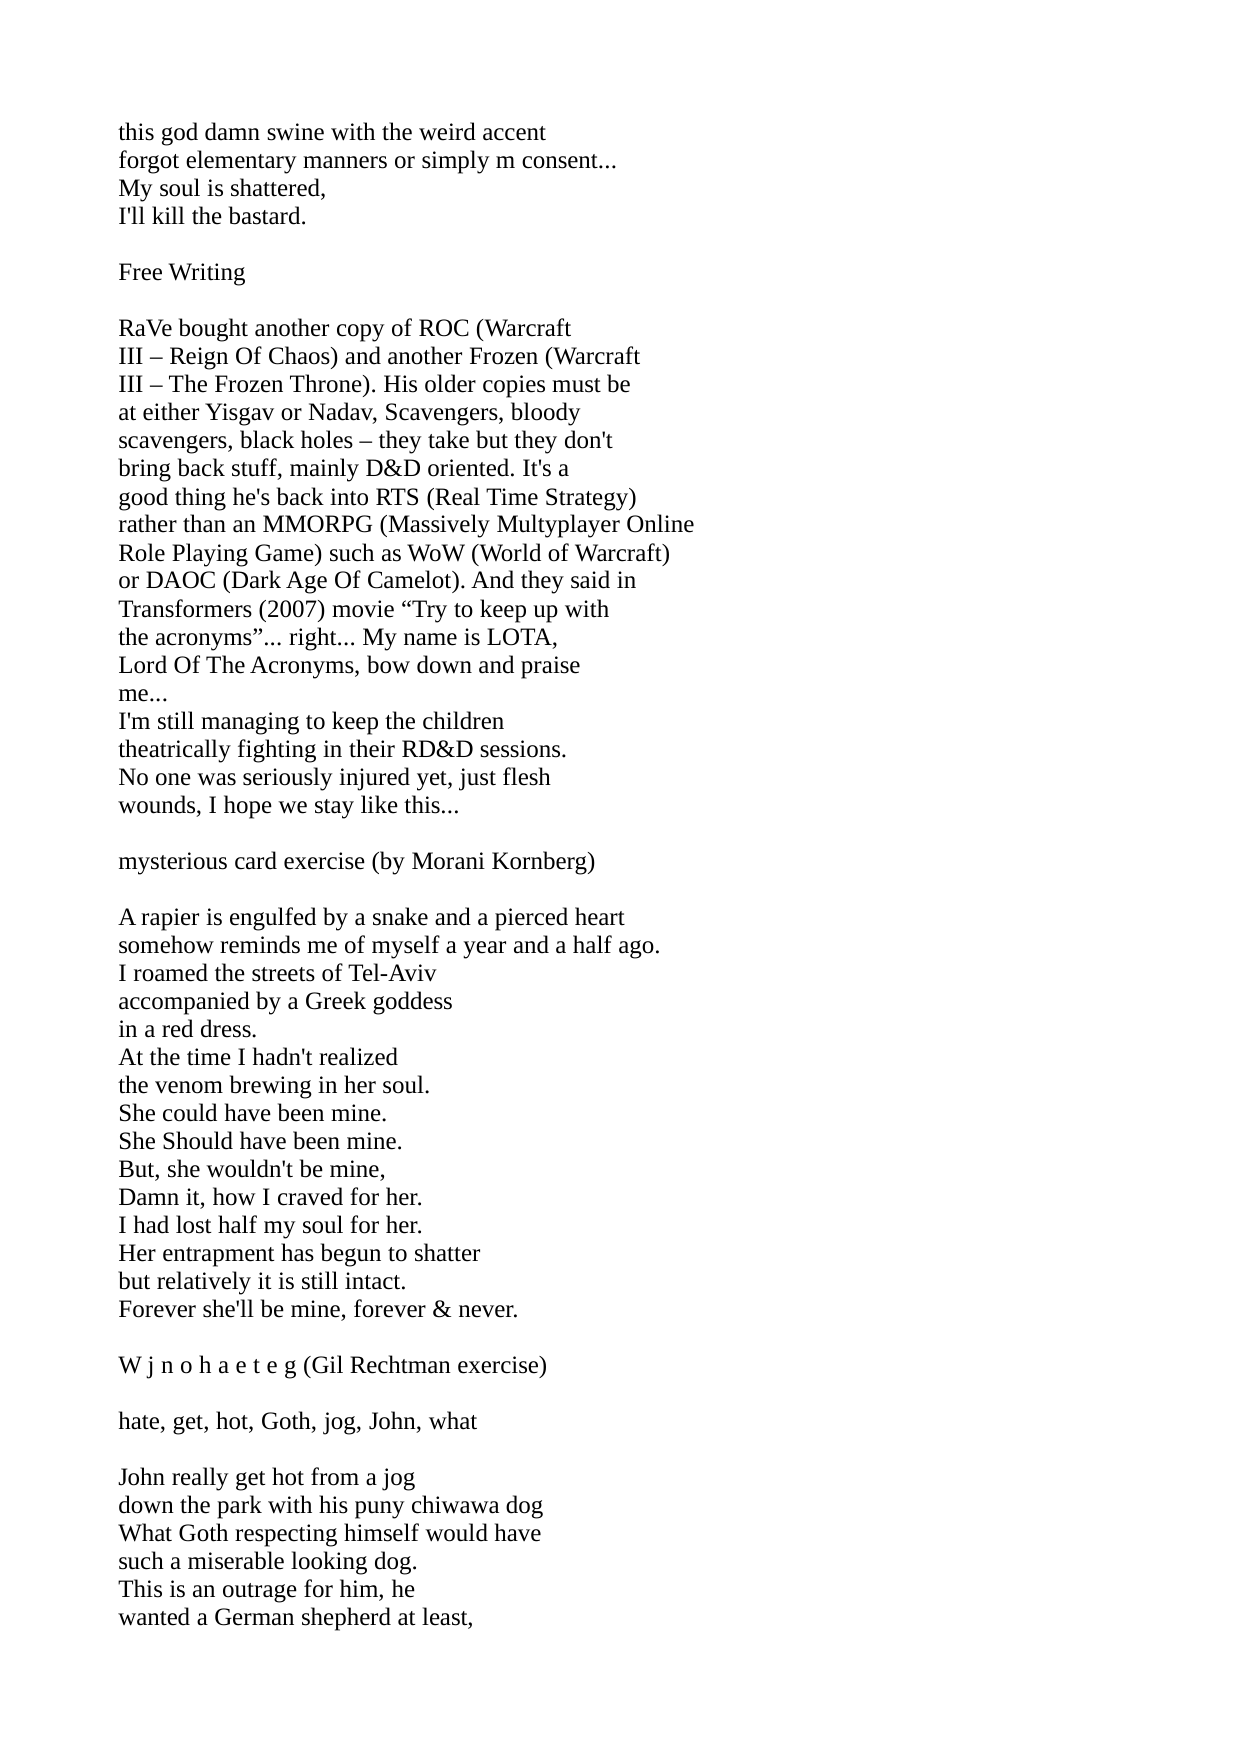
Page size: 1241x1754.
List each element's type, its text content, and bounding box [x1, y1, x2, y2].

text W j n o h a e t e g (Gil Rechtman exercise) [118, 1351, 1122, 1379]
text bring back stuff, mainly D&D oriented. It's a [118, 454, 1122, 482]
text or DAOC (Dark Age Of Camelot). And they said in [118, 566, 1122, 594]
text This is an outrage for him, he [118, 1575, 1122, 1603]
text at either Yisgav or Nadav, Scavengers, bloody [118, 398, 1122, 426]
text A rapier is engulfed by a snake and a pierced heart [118, 903, 1122, 931]
text hate, get, hot, Goth, jog, John, what [118, 1407, 1122, 1435]
text down the park with his puny chiwawa dog [118, 1491, 1122, 1519]
text good thing he's back into RTS (Real Time Strategy) [118, 482, 1122, 510]
text me... [118, 678, 1122, 707]
text III – Reign Of Chaos) and another Frozen (Warcraft [118, 342, 1122, 370]
text No one was seriously injured yet, just flesh [118, 763, 1122, 791]
text wounds, I hope we stay like this... [118, 791, 1122, 819]
text III – The Frozen Throne). His older copies must be [118, 370, 1122, 398]
text mysterious card exercise (by Morani Kornberg) [118, 847, 1122, 875]
text What Goth respecting himself would have [118, 1519, 1122, 1547]
text But, she wouldn't be mine, [118, 1155, 1122, 1183]
text Free Writing [118, 258, 1122, 286]
text this god damn swine with the weird accent [118, 118, 1122, 146]
text but relatively it is still intact. [118, 1267, 1122, 1295]
text in a red dress. [118, 1015, 1122, 1043]
text At the time I hadn't realized [118, 1043, 1122, 1071]
text wanted a German shepherd at least, [118, 1603, 1122, 1631]
text Lord Of The Acronyms, bow down and praise [118, 651, 1122, 678]
text scavengers, black holes – they take but they don't [118, 426, 1122, 454]
text My soul is shattered, [118, 174, 1122, 202]
text Role Playing Game) such as WoW (World of Warcraft) [118, 538, 1122, 566]
text such a miserable looking dog. [118, 1547, 1122, 1575]
text Transformers (2007) movie “Try to keep up with [118, 594, 1122, 622]
text I roamed the streets of Tel-Aviv [118, 959, 1122, 987]
text theatrically fighting in their RD&D sessions. [118, 734, 1122, 763]
text Her entrapment has begun to shatter [118, 1239, 1122, 1267]
text the acronyms”... right... My name is LOTA, [118, 622, 1122, 651]
text I'm still managing to keep the children [118, 707, 1122, 734]
text I'll kill the bastard. [118, 202, 1122, 230]
text accompanied by a Greek goddess [118, 987, 1122, 1015]
text forgot elementary manners or simply m consent... [118, 146, 1122, 174]
text John really get hot from a jog [118, 1463, 1122, 1491]
text the venom brewing in her soul. [118, 1071, 1122, 1099]
text She Should have been mine. [118, 1127, 1122, 1155]
text RaVe bought another copy of ROC (Warcraft [118, 314, 1122, 342]
text Damn it, how I craved for her. [118, 1183, 1122, 1211]
text I had lost half my soul for her. [118, 1211, 1122, 1239]
text somehow reminds me of myself a year and a half ago. [118, 931, 1122, 959]
text Forever she'll be mine, forever & never. [118, 1295, 1122, 1323]
text She could have been mine. [118, 1099, 1122, 1127]
text rather than an MMORPG (Massively Multyplayer Online [118, 510, 1122, 538]
